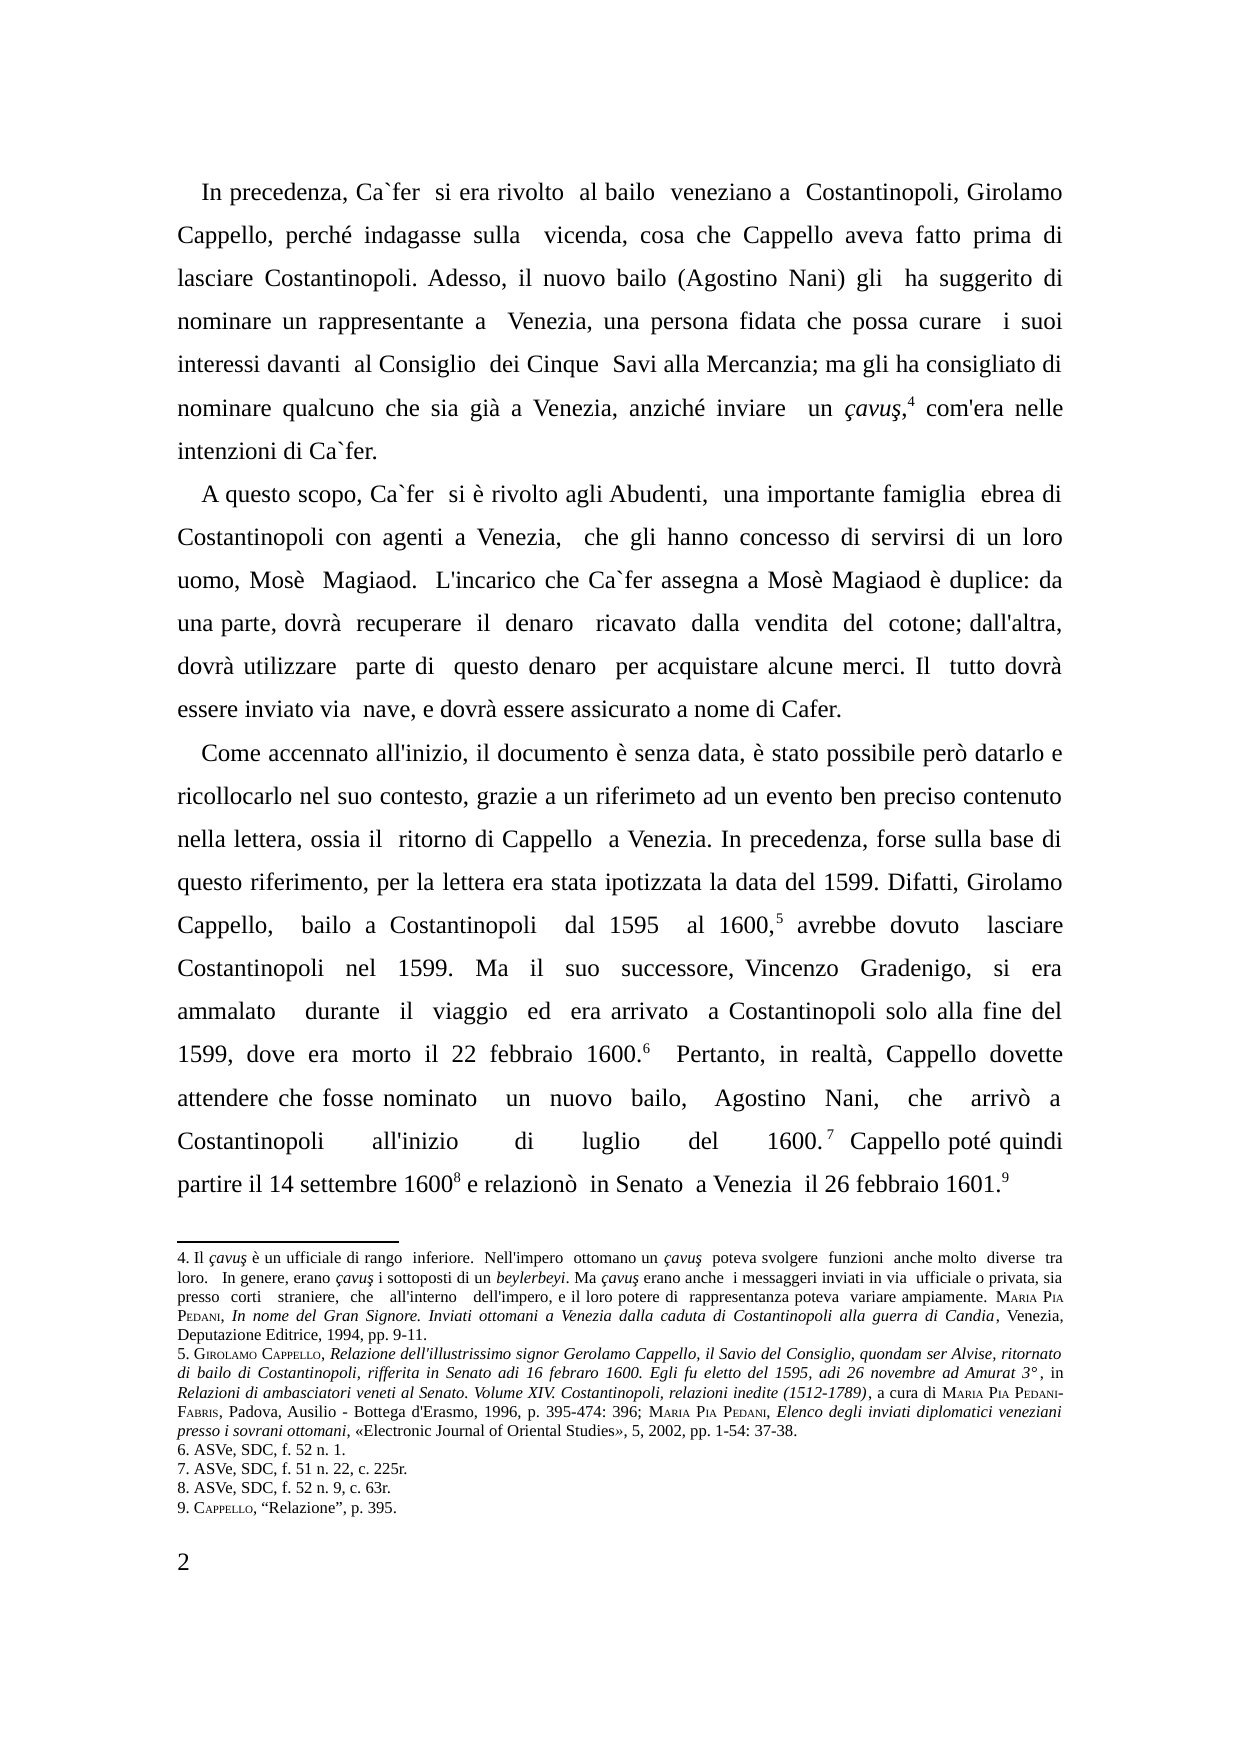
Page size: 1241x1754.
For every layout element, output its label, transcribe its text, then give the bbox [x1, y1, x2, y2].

text Girolamo Cappello, Relazione dell'illustrissimo signor Gerolamo Cappello, il Savio del Consiglio, quondam ser Alvise, ritornato di bailo di Costantinopoli, rifferita in Senato adi 16 febraro 1600. Egli fu eletto del 1595, adi 26 novembre ad Amurat 3°, in Relazioni di ambasciatori veneti al Senato. Volume XIV. Costantinopoli, relazioni inedite (1512-1789), a cura di Maria Pia Pedani-Fabris, Padova, Ausilio - Bottega d'Erasmo, 1996, p. 395-474: 396; Maria Pia Pedani, Elenco degli inviati diplomatici veneziani presso i sovrani ottomani, «Electronic Journal of Oriental Studies», 5, 2002, pp. 1-54: 37-38. [177, 1344, 1063, 1440]
text ASVe, SDC, f. 51 n. 22, c. 225r. [177, 1459, 1063, 1478]
text ASVe, SDC, f. 52 n. 1. [177, 1440, 1063, 1459]
text Cappello, “Relazione”, p. 395. [177, 1497, 1063, 1517]
text A questo scopo, Ca`fer si è rivolto agli Abudenti, una importante famiglia ebrea di Costantinopoli con agenti a Venezia, che gli hanno concesso di servirsi di un loro uomo, Mosè Magiaod. L'incarico che Ca`fer assegna a Mosè Magiaod è duplice: da una parte, dovrà recuperare il denaro ricavato dalla vendita del cotone; dall'altra, dovrà utilizzare parte di questo denaro per acquistare alcune merci. Il tutto dovrà essere inviato via nave, e dovrà essere assicurato a nome di Cafer. [177, 479, 1063, 723]
text ASVe, SDC, f. 52 n. 9, c. 63r. [177, 1478, 1063, 1497]
text In precedenza, Ca`fer si era rivolto al bailo veneziano a Costantinopoli, Girolamo Cappello, perché indagasse sulla vicenda, cosa che Cappello aveva fatto prima di lasciare Costantinopoli. Adesso, il nuovo bailo (Agostino Nani) gli ha suggerito di nominare un rappresentante a Venezia, una persona fidata che possa curare i suoi interessi davanti al Consiglio dei Cinque Savi alla Mercanzia; ma gli ha consigliato di nominare qualcuno che sia già a Venezia, anziché inviare un çavuş, com'era nelle intenzioni di Ca`fer. [177, 177, 1063, 464]
text Come accennato all'inizio, il documento è senza data, è stato possibile però datarlo e ricollocarlo nel suo contesto, grazie a un riferimeto ad un evento ben preciso contenuto nella lettera, ossia il ritorno di Cappello a Venezia. In precedenza, forse sulla base di questo riferimento, per la lettera era stata ipotizzata la data del 1599. Difatti, Girolamo Cappello, bailo a Costantinopoli dal 1595 al 1600, avrebbe dovuto lasciare Costantinopoli nel 1599. Ma il suo successore, Vincenzo Gradenigo, si era ammalato durante il viaggio ed era arrivato a Costantinopoli solo alla fine del 1599, dove era morto il 22 febbraio 1600. Pertanto, in realtà, Cappello dovette attendere che fosse nominato un nuovo bailo, Agostino Nani, che arrivò a Costantinopoli all'inizio di luglio del 1600. Cappello poté quindi partire il 14 settembre 1600 e relazionò in Senato a Venezia il 26 febbraio 1601. [177, 738, 1063, 1198]
text Il çavuş è un ufficiale di rango inferiore. Nell'impero ottomano un çavuş poteva svolgere funzioni anche molto diverse tra loro. In genere, erano çavuş i sottoposti di un beylerbeyi. Ma çavuş erano anche i messaggeri inviati in via ufficiale o privata, sia presso corti straniere, che all'interno dell'impero, e il loro potere di rappresentanza poteva variare ampiamente. Maria Pia Pedani, In nome del Gran Signore. Inviati ottomani a Venezia dalla caduta di Costantinopoli alla guerra di Candia, Venezia, Deputazione Editrice, 1994, pp. 9-11. [177, 1248, 1063, 1344]
